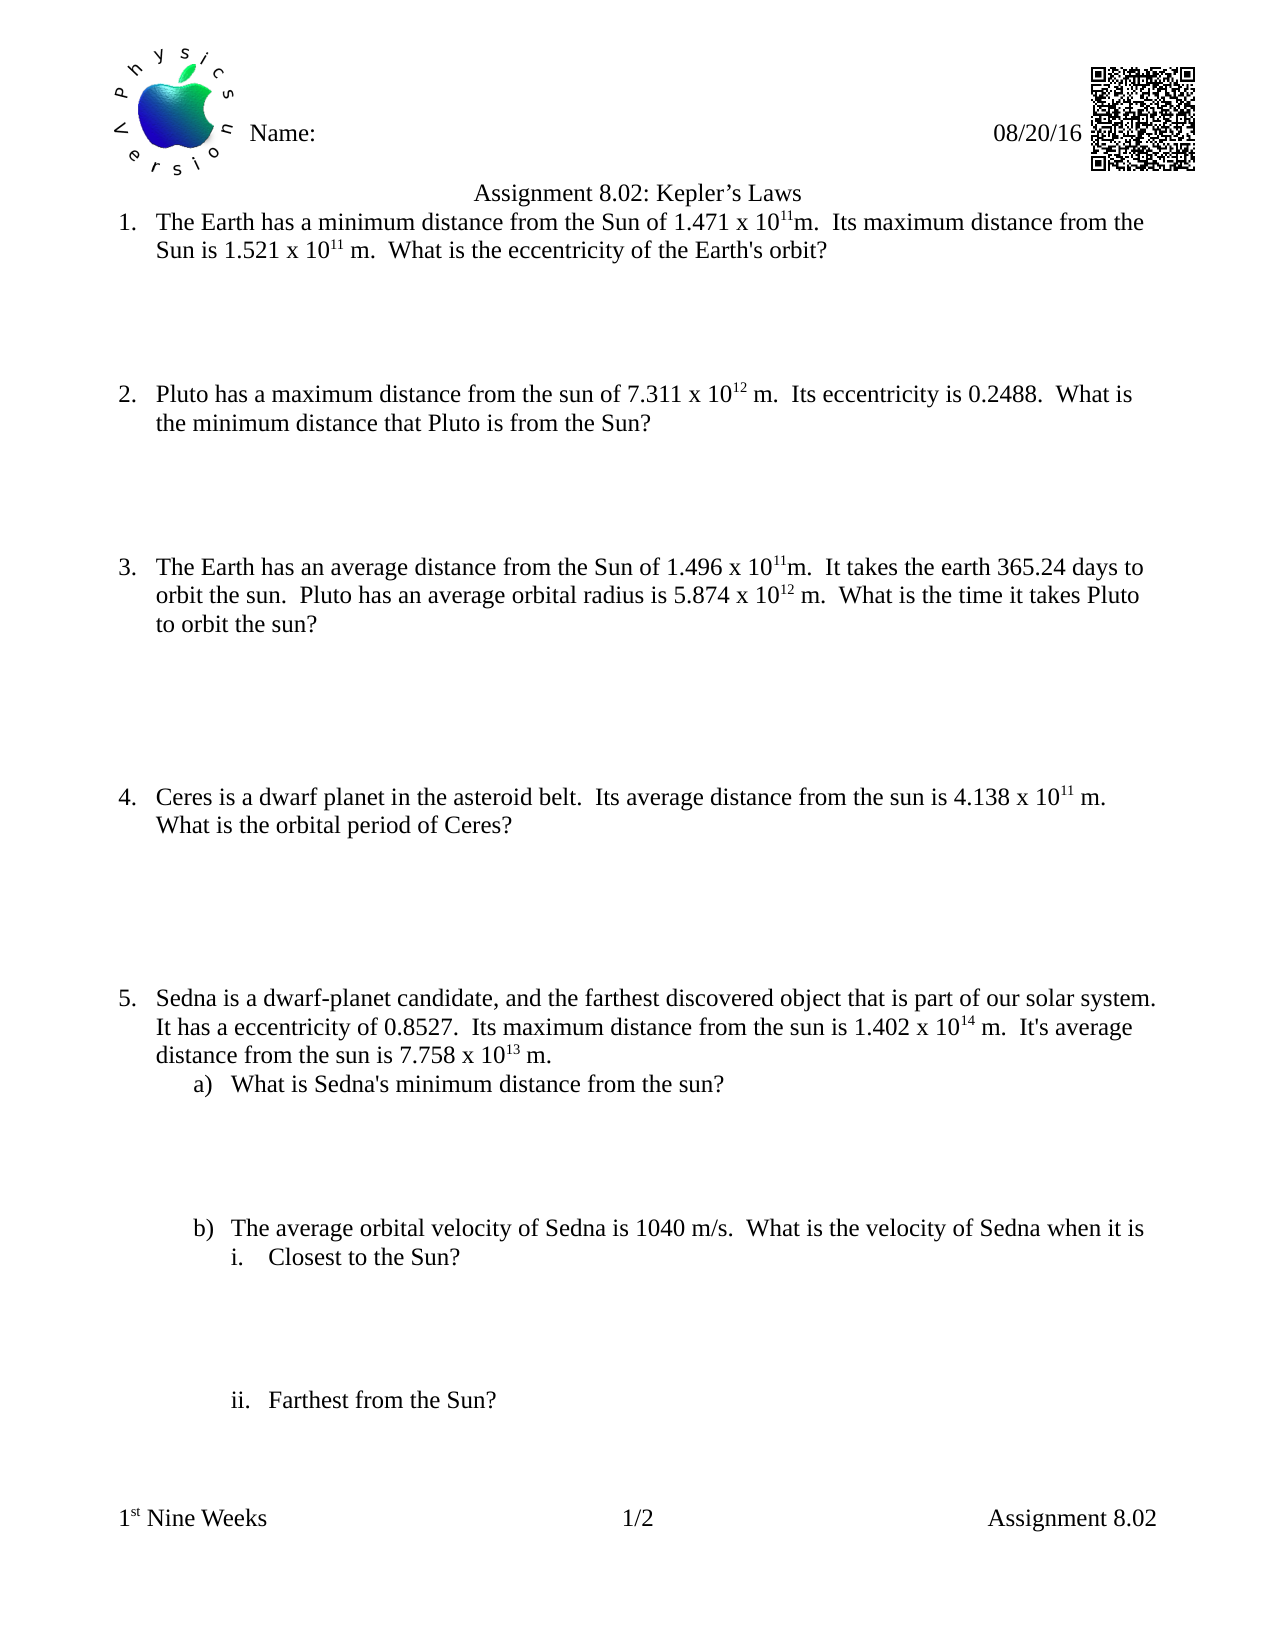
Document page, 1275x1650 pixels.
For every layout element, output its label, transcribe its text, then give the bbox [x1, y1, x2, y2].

list Closest to the Sun? [231, 1242, 1157, 1271]
picture [1082, 58, 1203, 179]
list The Earth has an average distance from the Sun of 1.496 x 1011m. It takes the earth 365.24 days to orbit the sun. Pluto has an average orbital radius is 5.874 x 1012 m. What is the time it takes Pluto to orbit the sun? [118, 552, 1157, 638]
list Sedna is a dwarf-planet candidate, and the farthest discovered object that is part of our solar system. It has a eccentricity of 0.8527. Its maximum distance from the sun is 1.402 x 1014 m. It's average distance from the sun is 7.758 x 1013 m. [118, 983, 1157, 1069]
list Pluto has a maximum distance from the sun of 7.311 x 1012 m. Its eccentricity is 0.2488. What is the minimum distance that Pluto is from the Sun? [118, 379, 1157, 437]
text Assignment 8.02: Kepler’s Laws [118, 176, 1157, 207]
list Farthest from the Sun? [231, 1386, 1157, 1414]
list The average orbital velocity of Sedna is 1040 m/s. What is the velocity of Sedna when it is [193, 1213, 1157, 1242]
list The Earth has a minimum distance from the Sun of 1.471 x 1011m. Its maximum distance from the Sun is 1.521 x 1011 m. What is the eccentricity of the Earth's orbit? [118, 207, 1157, 264]
list Ceres is a dwarf planet in the asteroid belt. Its average distance from the sun is 4.138 x 1011 m. What is the orbital period of Ceres? [118, 782, 1157, 839]
list What is Sedna's minimum distance from the sun? [193, 1069, 1157, 1098]
picture [113, 48, 234, 176]
